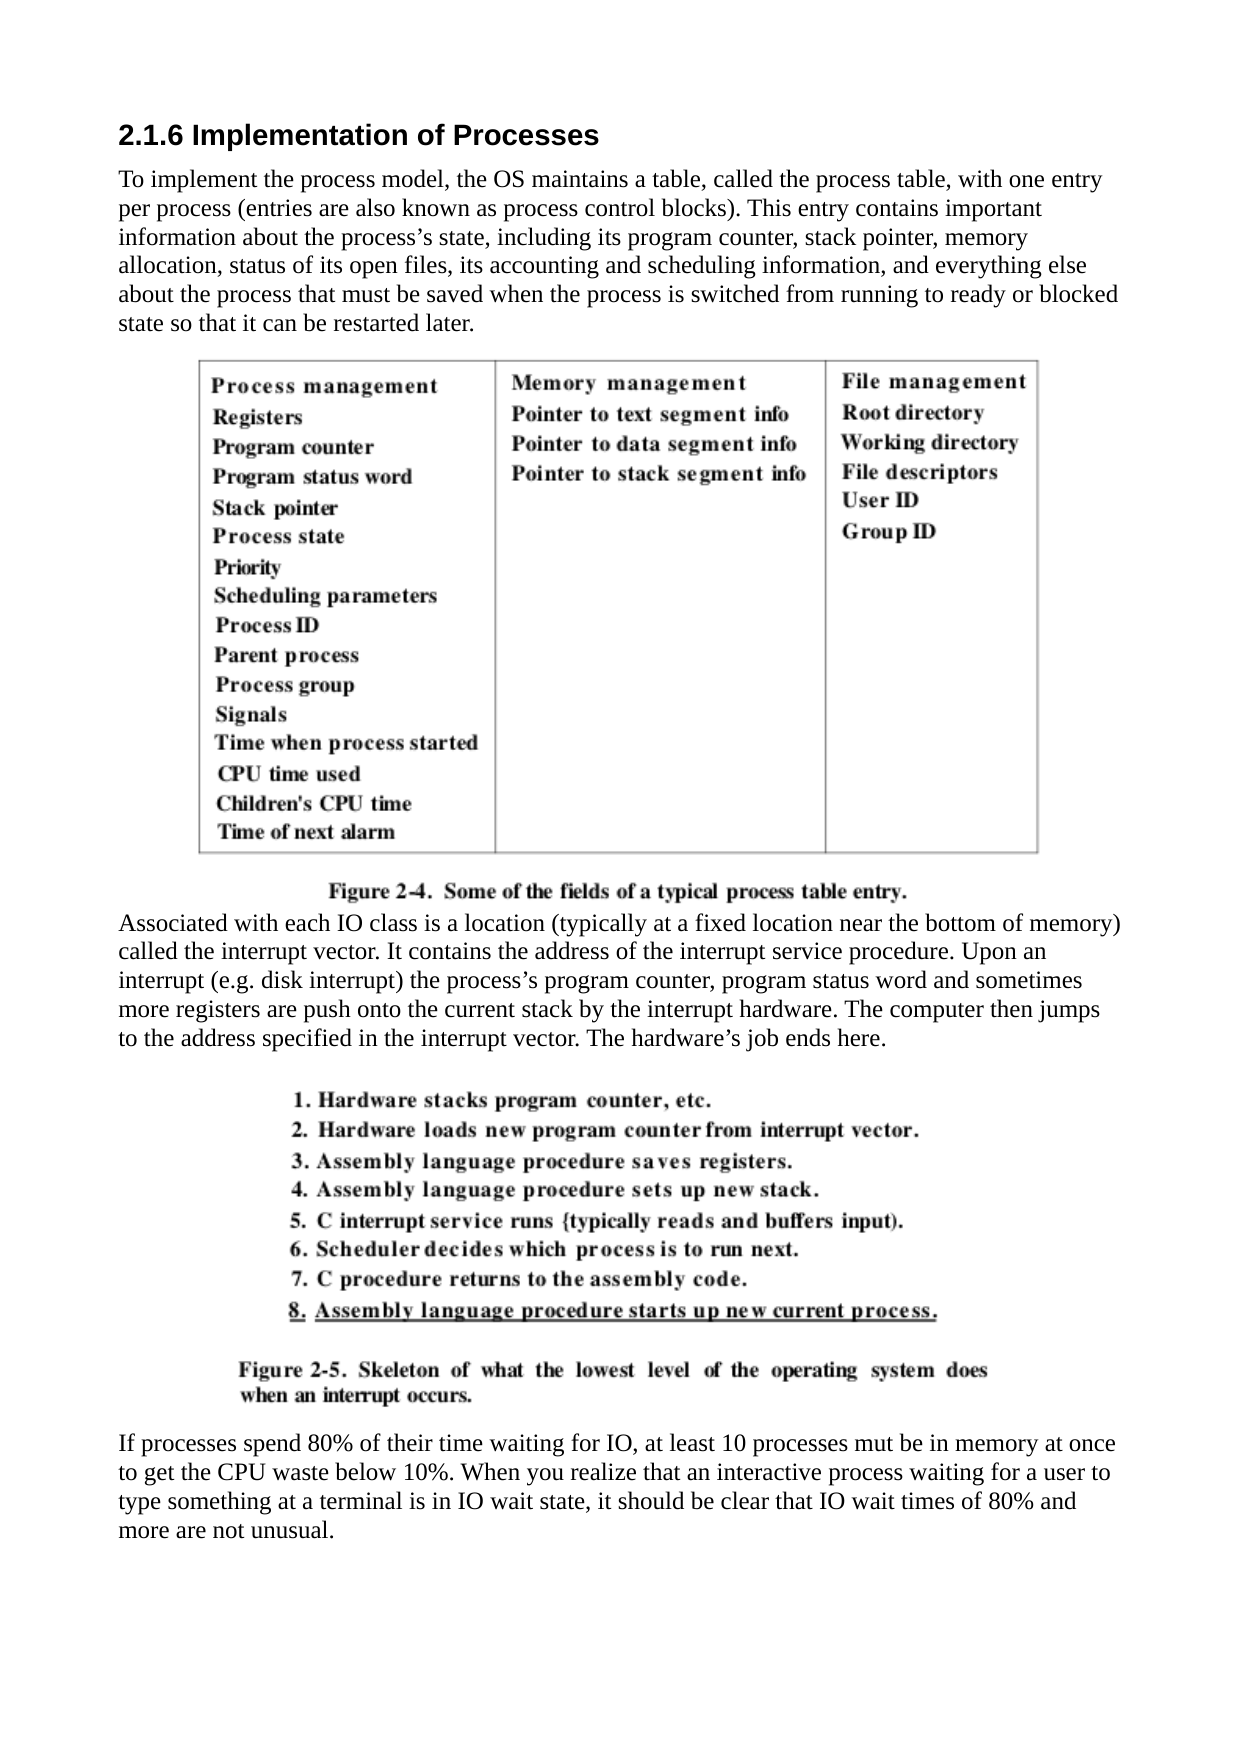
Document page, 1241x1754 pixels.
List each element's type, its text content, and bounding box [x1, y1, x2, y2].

text To implement the process model, the OS maintains a table, called the process table, with one entry per process (entries are also known as process control blocks). This entry contains important information about the process’s state, including its program counter, stack pointer, memory allocation, status of its open files, its accounting and scheduling information, and everything else about the process that must be saved when the process is switched from running to ready or blocked state so that it can be restarted later. [118, 164, 1122, 337]
text If processes spend 80% of their time waiting for IO, at least 10 processes mut be in memory at once to get the CPU waste below 10%. When you realize that an interactive process waiting for a user to type something at a terminal is in IO wait state, it should be clear that IO wait times of 80% and more are not unusual. [118, 1066, 1122, 1543]
subtitle 2.1.6 Implementation of Processes [118, 118, 1122, 152]
picture [192, 351, 1049, 908]
picture [223, 1066, 1017, 1429]
text Associated with each IO class is a location (typically at a fixed location near the bottom of memory) called the interrupt vector. It contains the address of the interrupt service procedure. Upon an interrupt (e.g. disk interrupt) the process’s program counter, program status word and sometimes more registers are push onto the current stack by the interrupt hardware. The computer then jumps to the address specified in the interrupt vector. The hardware’s job ends here. [118, 351, 1122, 1051]
